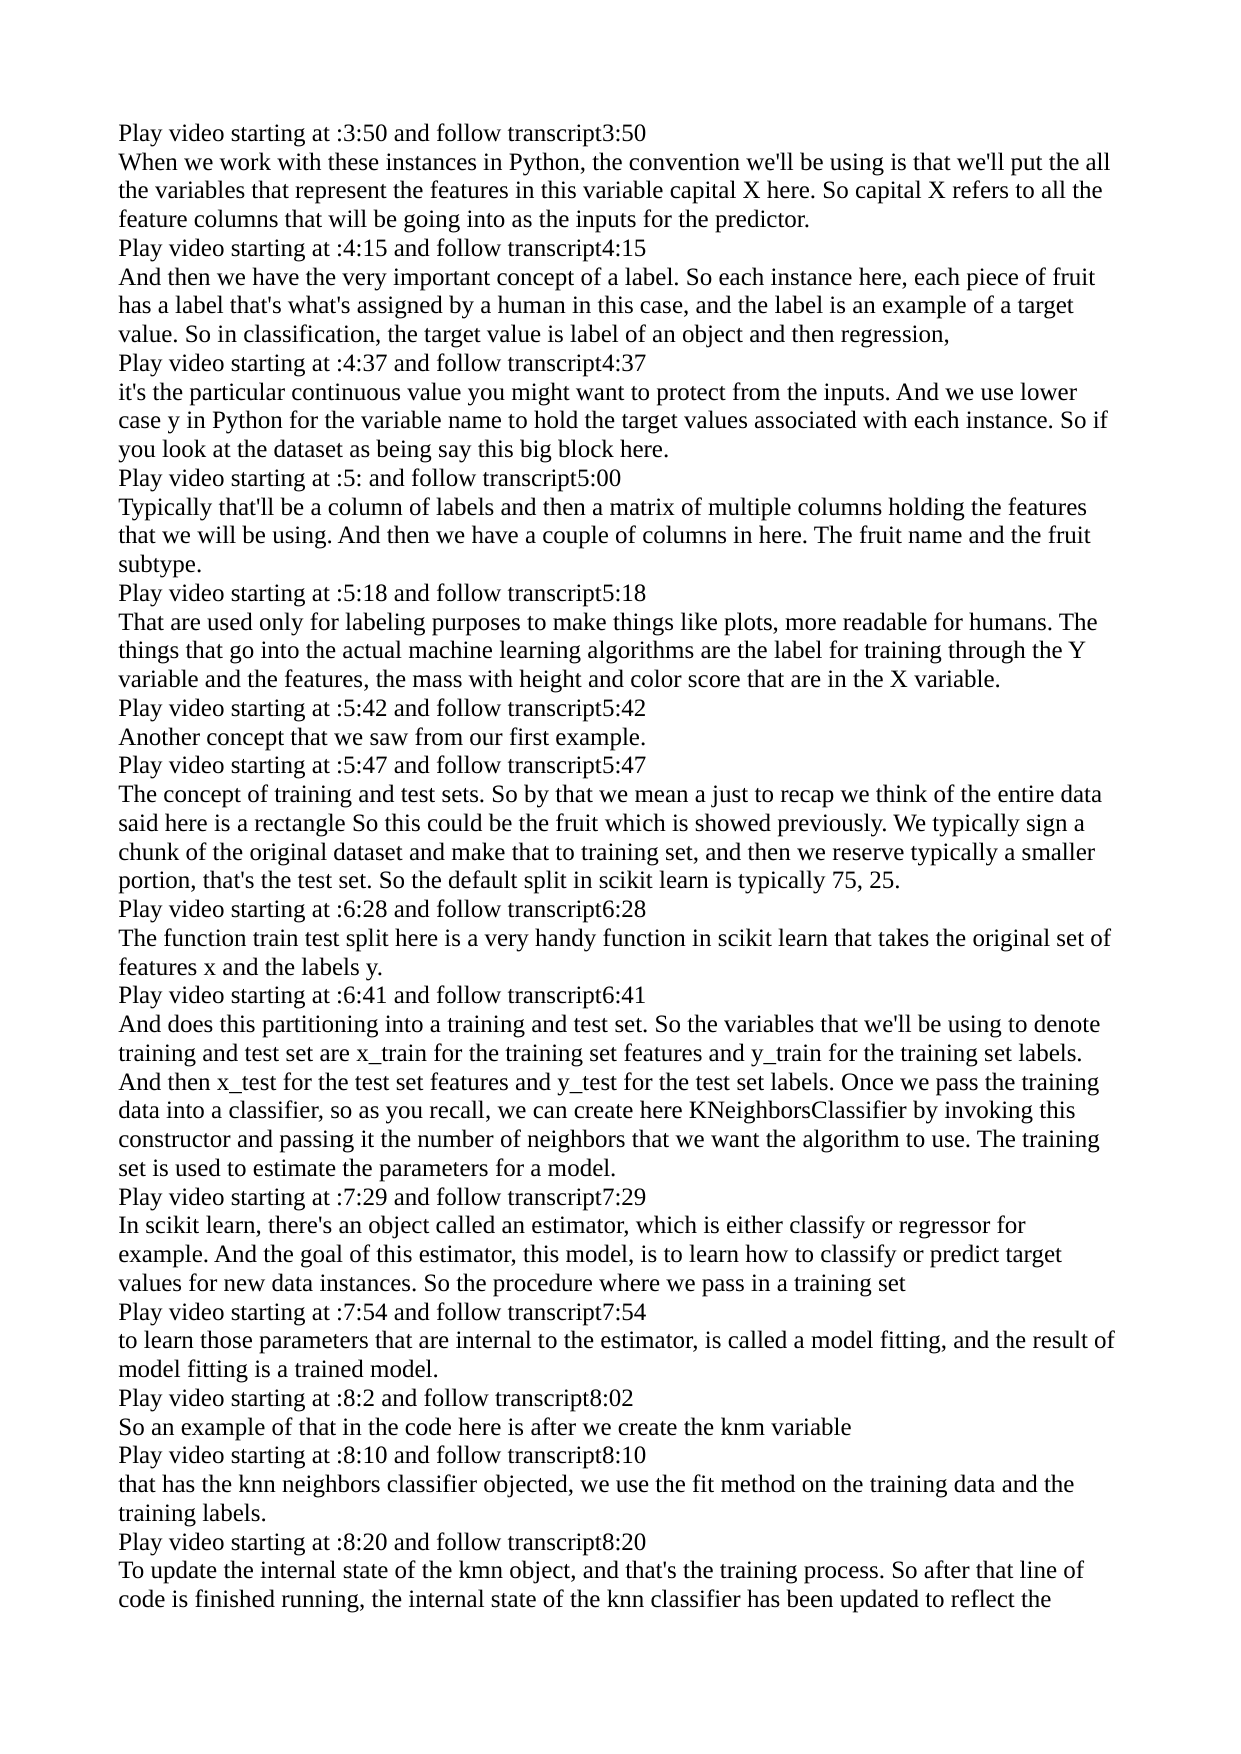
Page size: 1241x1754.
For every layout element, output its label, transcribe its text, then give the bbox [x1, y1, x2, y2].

text When we work with these instances in Python, the convention we'll be using is that we'll put the all the variables that represent the features in this variable capital X here. So capital X refers to all the feature columns that will be going into as the inputs for the predictor. [118, 147, 1122, 233]
text That are used only for labeling purposes to make things like plots, more readable for humans. The things that go into the actual machine learning algorithms are the label for training through the Y variable and the features, the mass with height and color score that are in the X variable. [118, 607, 1122, 693]
text Play video starting at :7:54 and follow transcript7:54 [118, 1297, 1122, 1326]
text to learn those parameters that are internal to the estimator, is called a model fitting, and the result of model fitting is a trained model. [118, 1326, 1122, 1383]
text Play video starting at :4:37 and follow transcript4:37 [118, 348, 1122, 377]
text Play video starting at :3:50 and follow transcript3:50 [118, 118, 1122, 147]
text Play video starting at :5: and follow transcript5:00 [118, 463, 1122, 492]
text Play video starting at :5:42 and follow transcript5:42 [118, 693, 1122, 722]
text Play video starting at :8:20 and follow transcript8:20 [118, 1527, 1122, 1556]
text The concept of training and test sets. So by that we mean a just to recap we think of the entire data said here is a rectangle So this could be the fruit which is showed previously. We typically sign a chunk of the original dataset and make that to training set, and then we reserve typically a smaller portion, that's the test set. So the default split in scikit learn is typically 75, 25. [118, 779, 1122, 894]
text that has the knn neighbors classifier objected, we use the fit method on the training data and the training labels. [118, 1469, 1122, 1527]
text Play video starting at :6:41 and follow transcript6:41 [118, 981, 1122, 1009]
text To update the internal state of the kmn object, and that's the training process. So after that line of code is finished running, the internal state of the knn classifier has been updated to reflect the [118, 1556, 1122, 1613]
text Play video starting at :5:47 and follow transcript5:47 [118, 751, 1122, 779]
text Play video starting at :7:29 and follow transcript7:29 [118, 1182, 1122, 1211]
text And then we have the very important concept of a label. So each instance here, each piece of fruit has a label that's what's assigned by a human in this case, and the label is an example of a target value. So in classification, the target value is label of an object and then regression, [118, 262, 1122, 348]
text The function train test split here is a very handy function in scikit learn that takes the original set of features x and the labels y. [118, 923, 1122, 981]
text it's the particular continuous value you might want to protect from the inputs. And we use lower case y in Python for the variable name to hold the target values associated with each instance. So if you look at the dataset as being say this big block here. [118, 377, 1122, 463]
text Play video starting at :6:28 and follow transcript6:28 [118, 894, 1122, 923]
text So an example of that in the code here is after we create the knm variable [118, 1412, 1122, 1441]
text In scikit learn, there's an object called an estimator, which is either classify or regressor for example. And the goal of this estimator, this model, is to learn how to classify or predict target values for new data instances. So the procedure where we pass in a training set [118, 1211, 1122, 1297]
text Play video starting at :4:15 and follow transcript4:15 [118, 233, 1122, 262]
text And does this partitioning into a training and test set. So the variables that we'll be using to denote training and test set are x_train for the training set features and y_train for the training set labels. And then x_test for the test set features and y_test for the test set labels. Once we pass the training data into a classifier, so as you recall, we can create here KNeighborsClassifier by invoking this constructor and passing it the number of neighbors that we want the algorithm to use. The training set is used to estimate the parameters for a model. [118, 1009, 1122, 1182]
text Another concept that we saw from our first example. [118, 722, 1122, 751]
text Play video starting at :8:2 and follow transcript8:02 [118, 1383, 1122, 1412]
text Typically that'll be a column of labels and then a matrix of multiple columns holding the features that we will be using. And then we have a couple of columns in here. The fruit name and the fruit subtype. [118, 492, 1122, 578]
text Play video starting at :5:18 and follow transcript5:18 [118, 578, 1122, 607]
text Play video starting at :8:10 and follow transcript8:10 [118, 1441, 1122, 1469]
